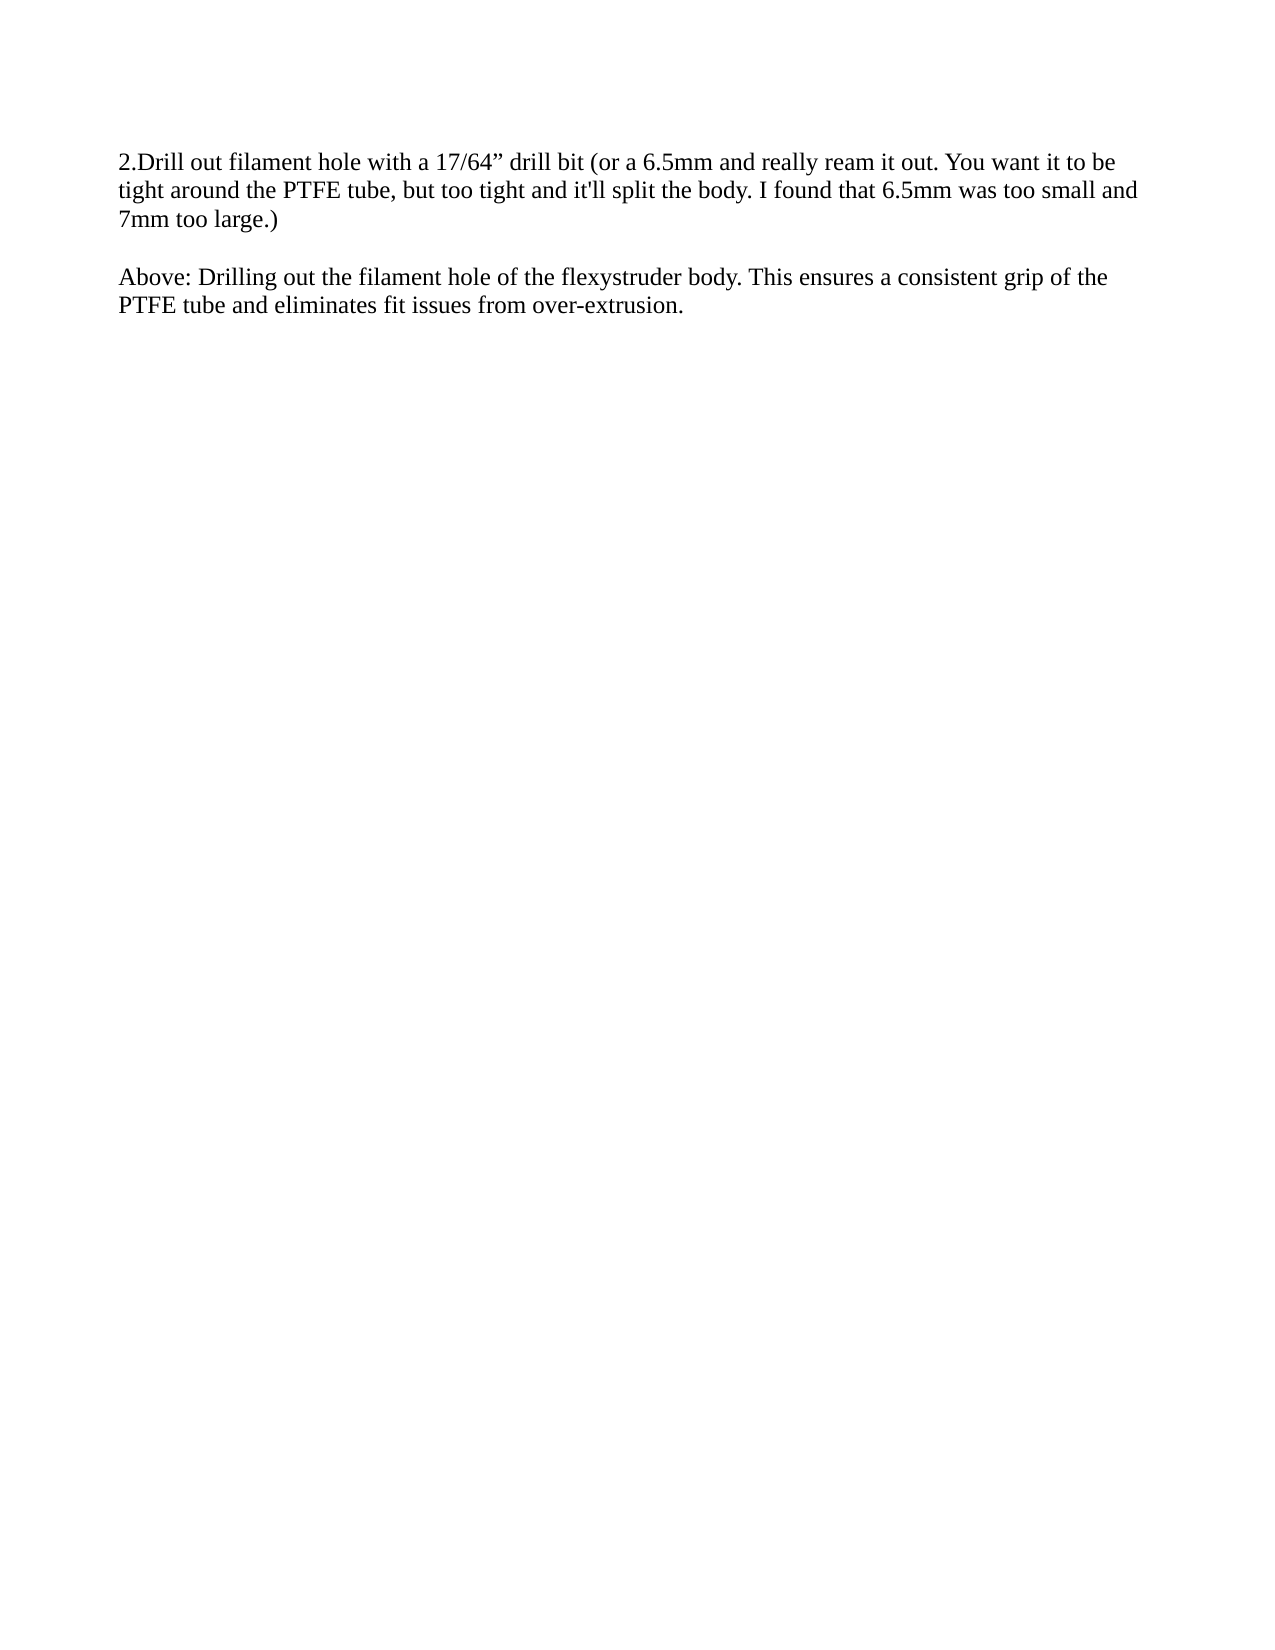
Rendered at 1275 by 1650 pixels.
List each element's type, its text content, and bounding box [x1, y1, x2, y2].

list Drill out filament hole with a 17/64” drill bit (or a 6.5mm and really ream it out. You want it to be tight around the PTFE tube, but too tight and it'll split the body. I found that 6.5mm was too small and 7mm too large.) [118, 147, 1157, 233]
text Above: Drilling out the filament hole of the flexystruder body. This ensures a consistent grip of the PTFE tube and eliminates fit issues from over-extrusion. [118, 262, 1157, 319]
